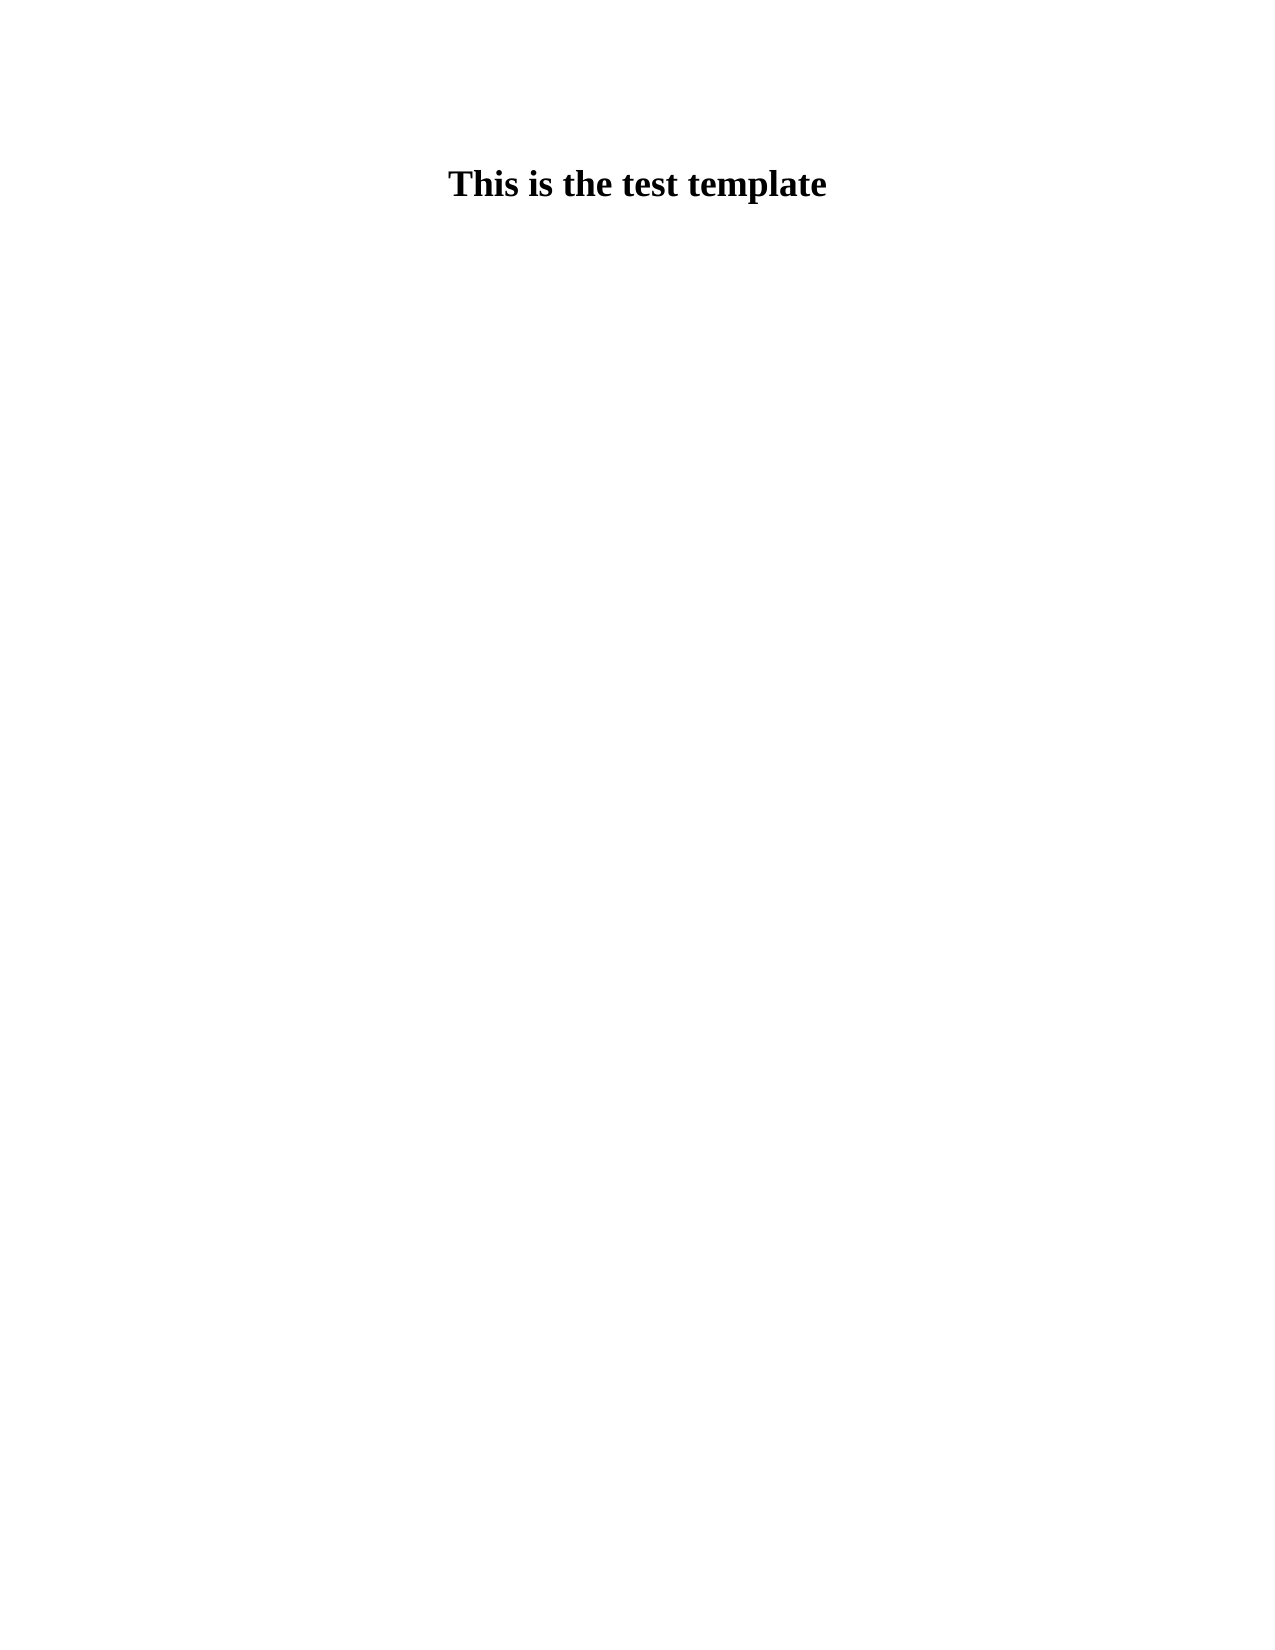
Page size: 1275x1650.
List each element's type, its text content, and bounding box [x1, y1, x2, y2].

text This is the test template [118, 161, 1157, 204]
